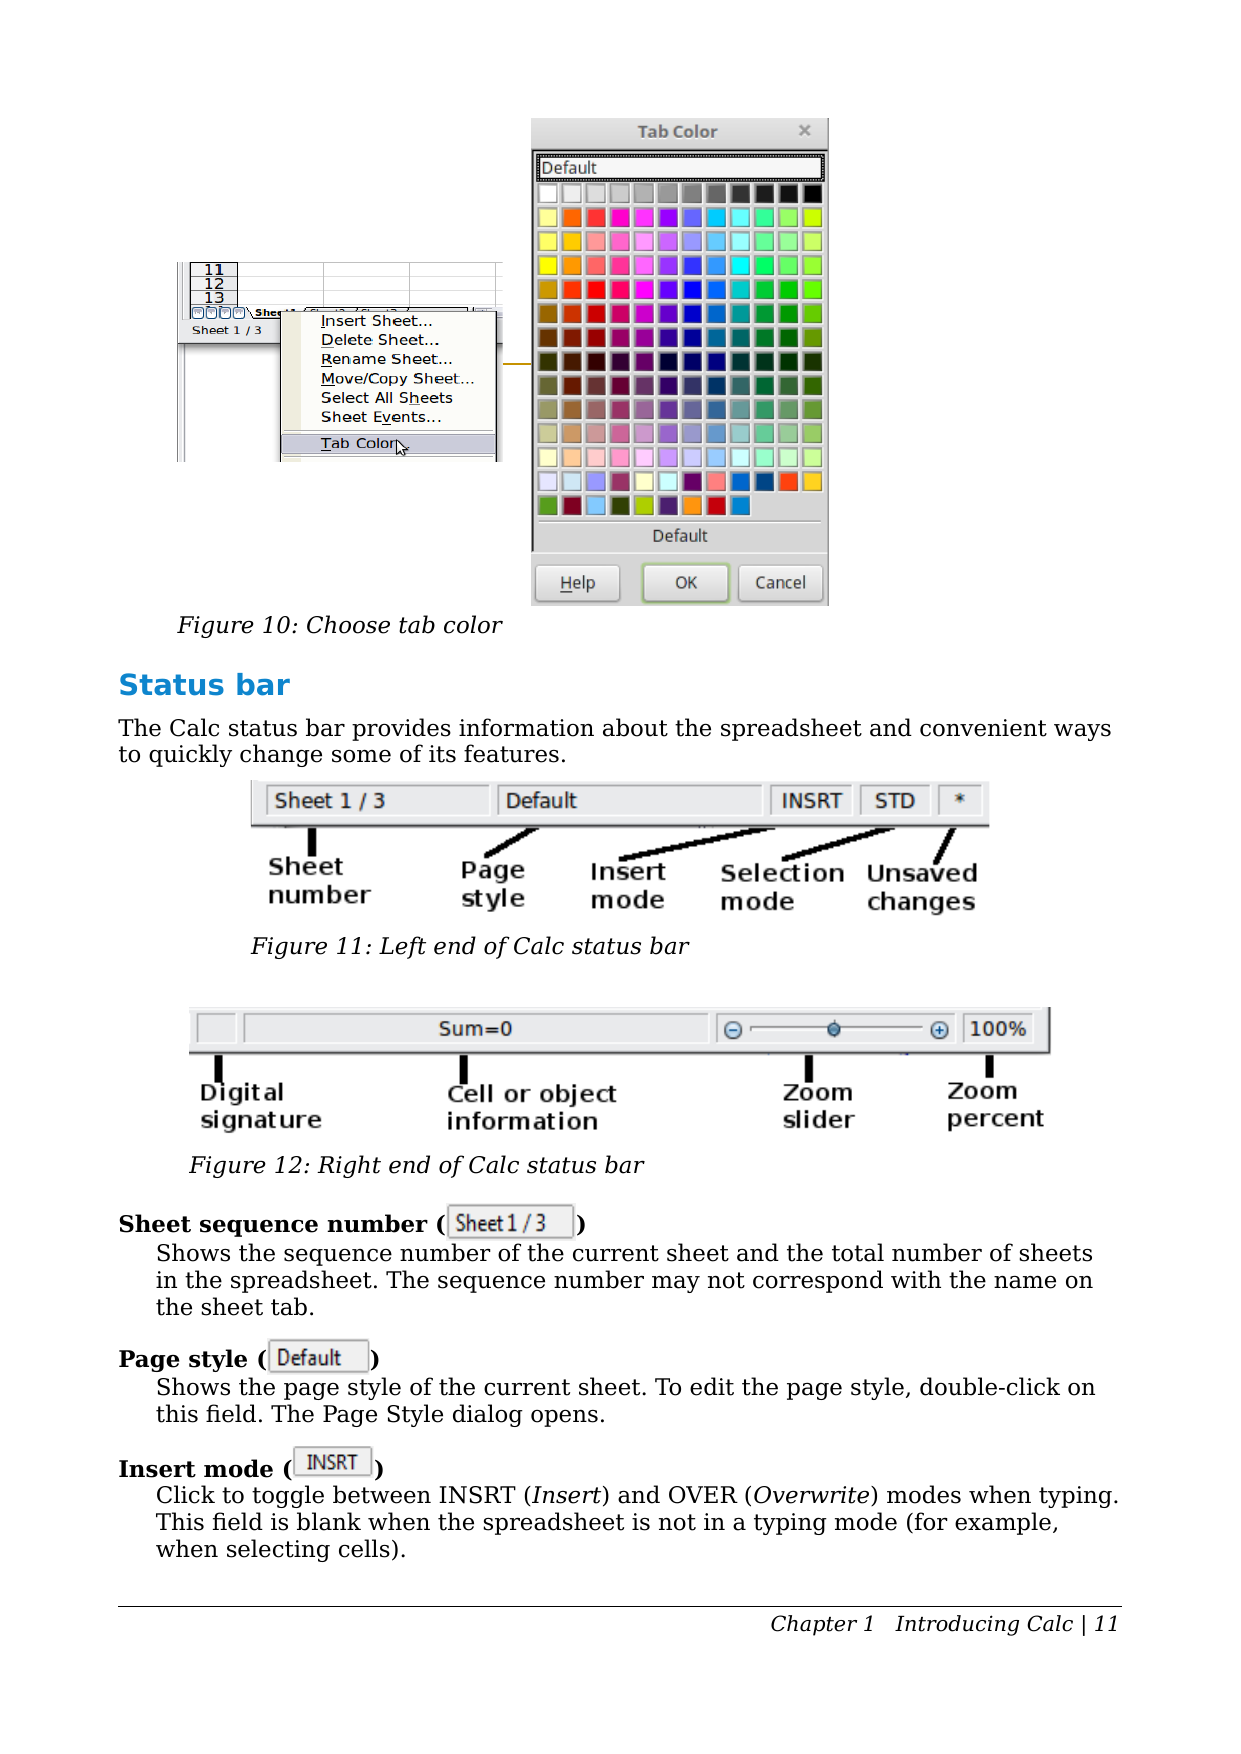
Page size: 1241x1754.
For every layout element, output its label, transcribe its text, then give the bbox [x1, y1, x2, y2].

picture [267, 1338, 370, 1375]
text Shows the sequence number of the current sheet and the total number of sheets in the spreadsheet. The sequence number may not correspond with the name on the sheet tab. [156, 1240, 1122, 1320]
text The Calc status bar provides information about the spreadsheet and convenient ways to quickly change some of its features. [118, 715, 1122, 768]
picture [531, 118, 829, 606]
text Figure 11: Left end of Calc status bar [251, 933, 989, 959]
text Shows the page style of the current sheet. To edit the page style, double-click on this field. The Page Style dialog opens. [156, 1374, 1122, 1427]
text ) [576, 1204, 1122, 1240]
picture [177, 262, 503, 462]
text Click to toggle between INSRT (Insert) and OVER (Overwrite) modes when typing. This field is blank when the spreadsheet is not in a typing mode (for example, when selecting cells). [156, 1482, 1122, 1562]
text Figure 12: Right end of Calc status bar [189, 1152, 1051, 1179]
text Page style ( [118, 1339, 267, 1374]
picture [446, 1203, 576, 1241]
text Sheet sequence number ( [118, 1204, 446, 1240]
picture [250, 780, 990, 927]
text Insert mode () [118, 1446, 1122, 1482]
text Figure 10: Choose tab color [177, 612, 898, 639]
picture [292, 1446, 374, 1478]
picture [189, 1007, 1052, 1146]
subtitle Status bar [118, 668, 1122, 702]
text ) [370, 1339, 1122, 1374]
